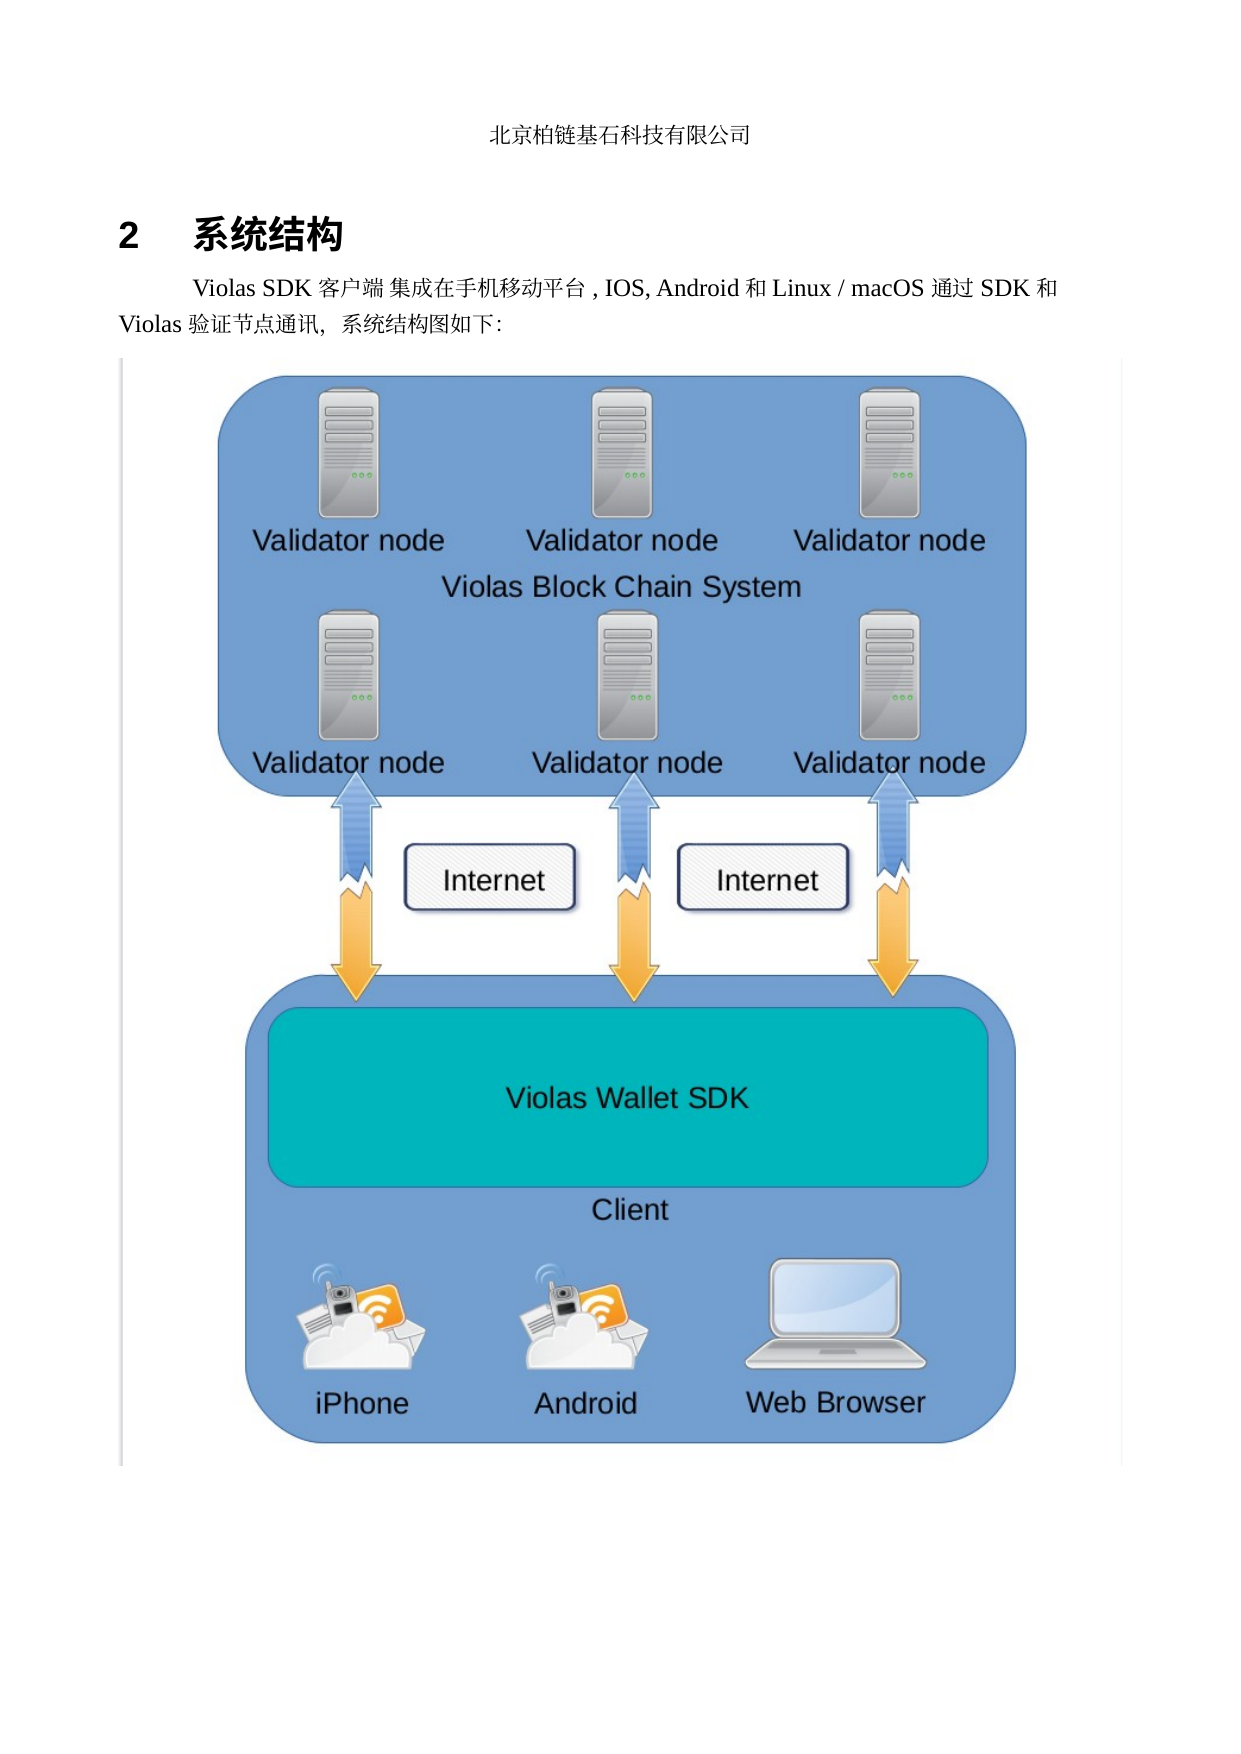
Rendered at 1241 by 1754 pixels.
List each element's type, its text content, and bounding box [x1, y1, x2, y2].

text Violas SDK 客户端 集成在手机移动平台 , IOS, Android 和Linux / macOS 通过 SDK 和 Violas 验证节点通讯，系统结构图如下： [118, 271, 1122, 339]
picture [118, 358, 1123, 1466]
subtitle 系统结构 [118, 204, 1122, 259]
